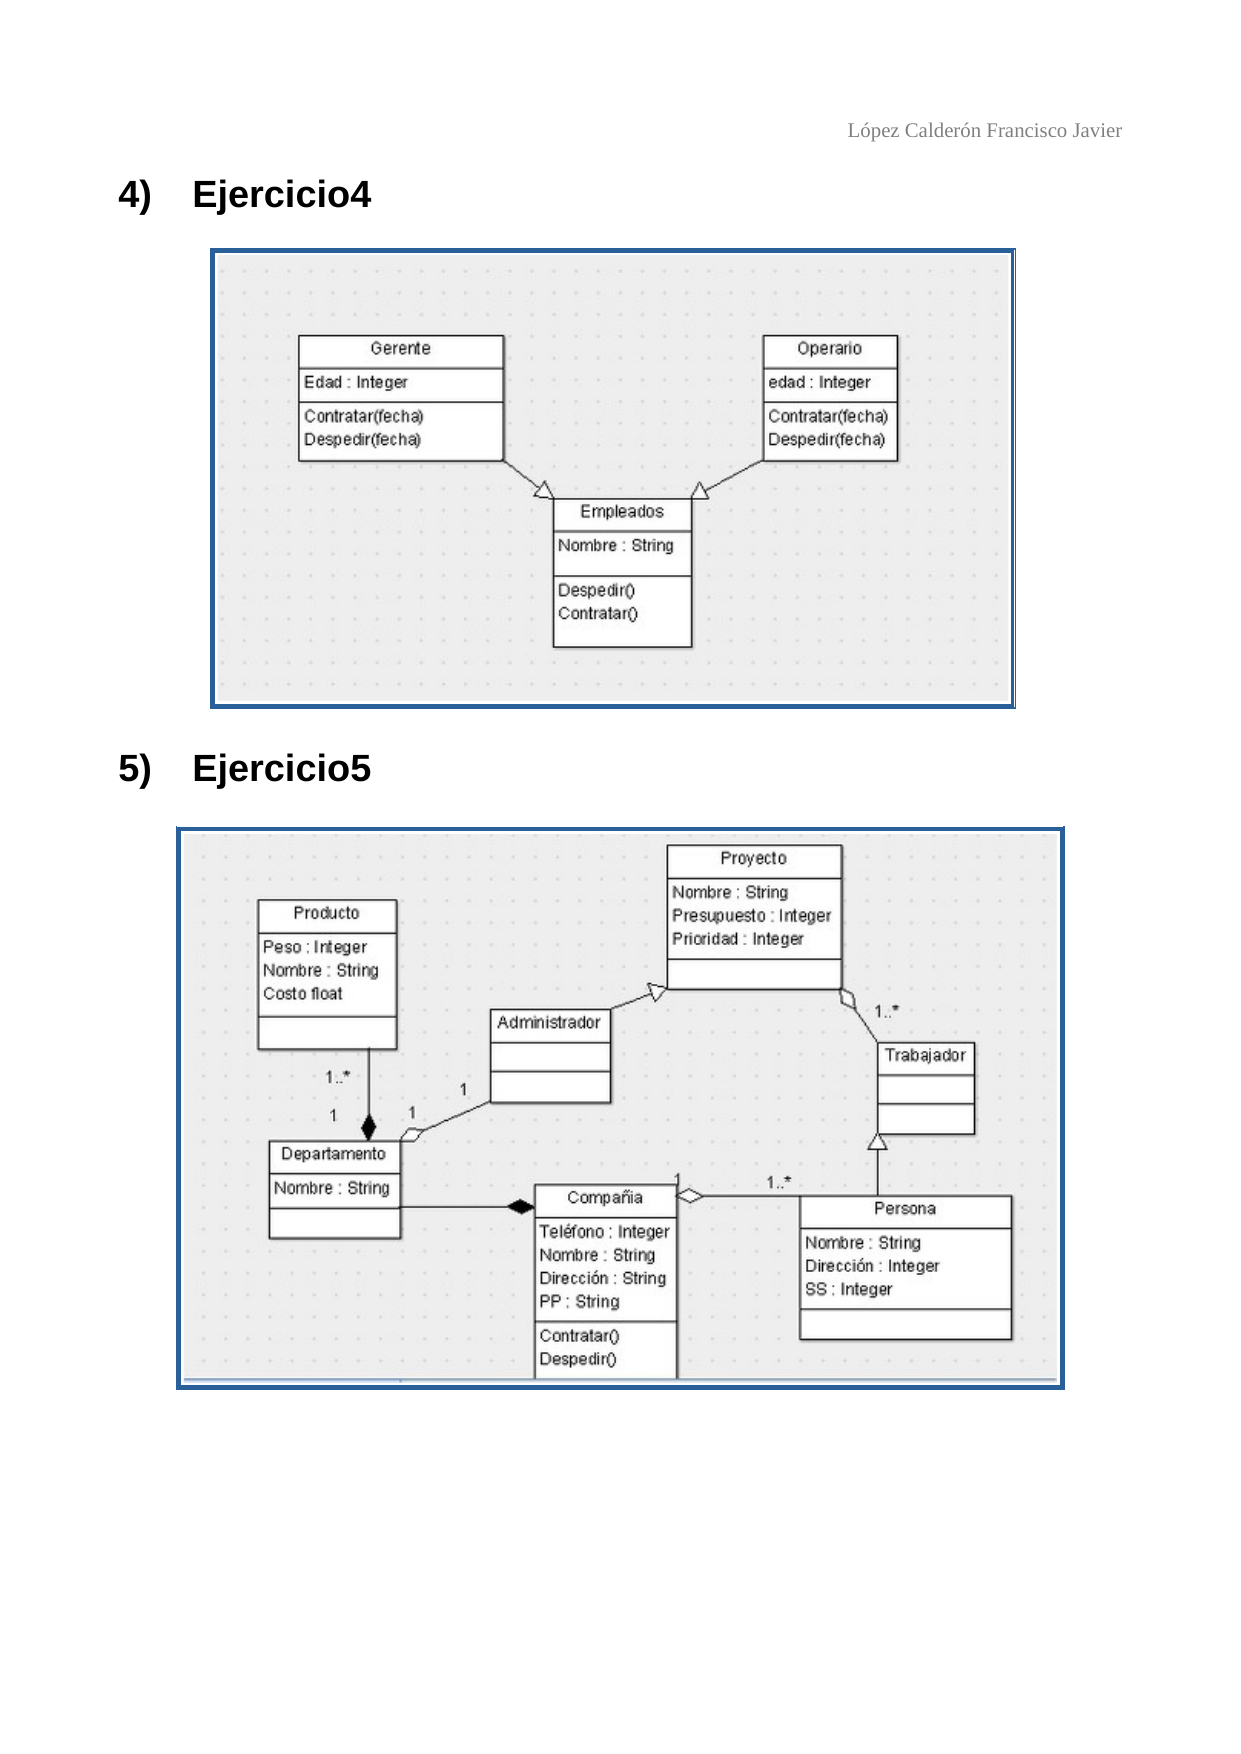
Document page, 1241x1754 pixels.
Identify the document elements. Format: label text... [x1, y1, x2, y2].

picture [183, 834, 1057, 1383]
picture [217, 255, 1009, 701]
subtitle Ejercicio5 [118, 746, 1122, 790]
subtitle Ejercicio4 [118, 172, 1122, 215]
